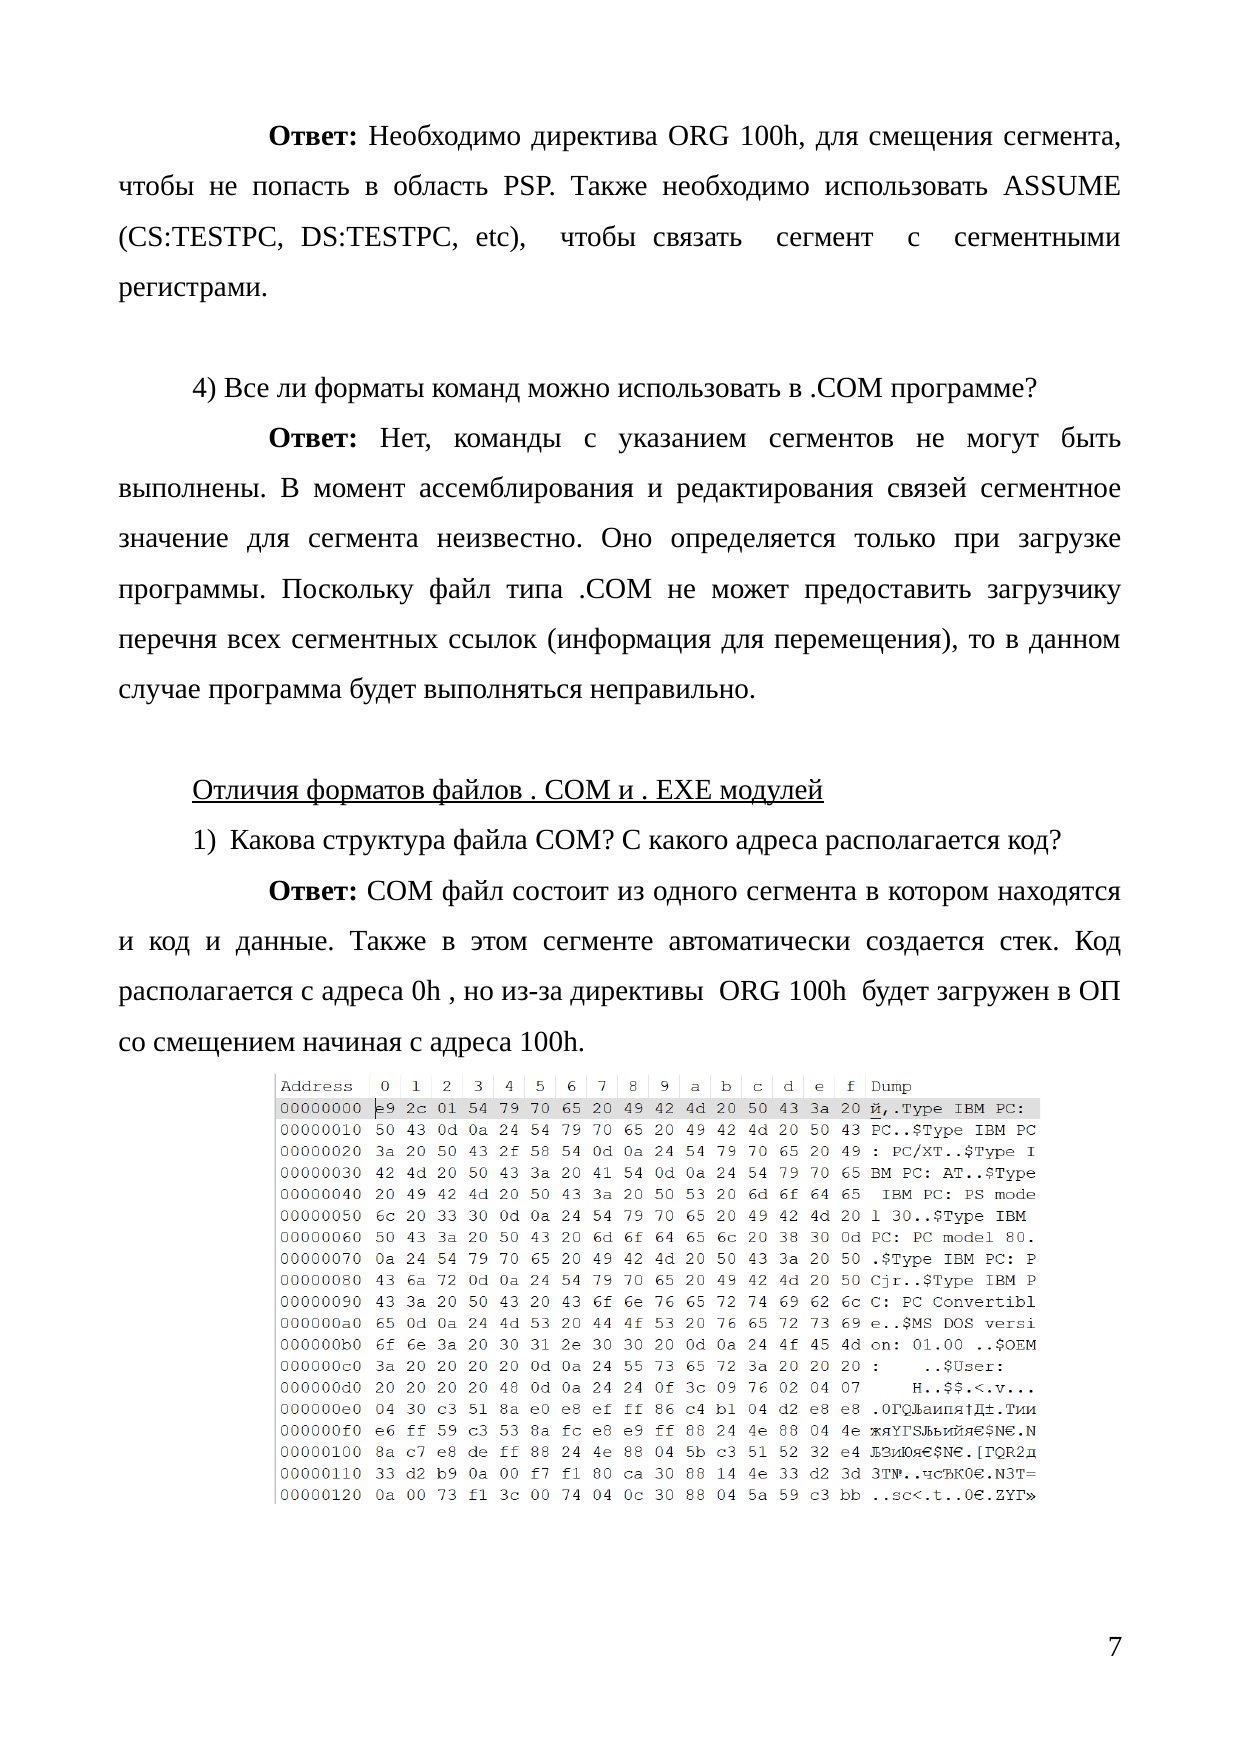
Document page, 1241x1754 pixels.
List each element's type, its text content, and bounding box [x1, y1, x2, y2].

text Отличия форматов файлов . COM и . EXE модулей [118, 772, 1122, 806]
list Какова структура файла COM? С какого адреса располагается код? [192, 822, 1122, 856]
text Ответ: COM файл состоит из одного сегмента в котором находятся и код и данные. Также в этом сегменте автоматически создается стек. Код располагается с адреса 0h , но из-за директивы ORG 100h будет загружен в ОП со смещением начиная с адреса 100h. [118, 873, 1122, 1057]
picture [273, 1074, 1041, 1504]
text Ответ: Нет, команды с указанием сегментов не могут быть выполнены. В момент ассемблирования и редактирования связей сегментное значение для сегмента неизвестно. Оно определяется только при загрузке программы. Поскольку файл типа .COM не может предоставить загрузчику перечня всех сегментных ссылок (информация для перемещения), то в данном случае программа будет выполняться неправильно. [118, 420, 1122, 705]
text Ответ: Необходимо директива ORG 100h, для смещения сегмента, чтобы не попасть в область PSP. Также необходимо использовать ASSUME (CS:TESTPC, DS:TESTPC, etc), чтобы связать сегмент с сегментными регистрами. [118, 118, 1122, 303]
text 4) Все ли форматы команд можно использовать в .COM программе? [118, 370, 1122, 403]
